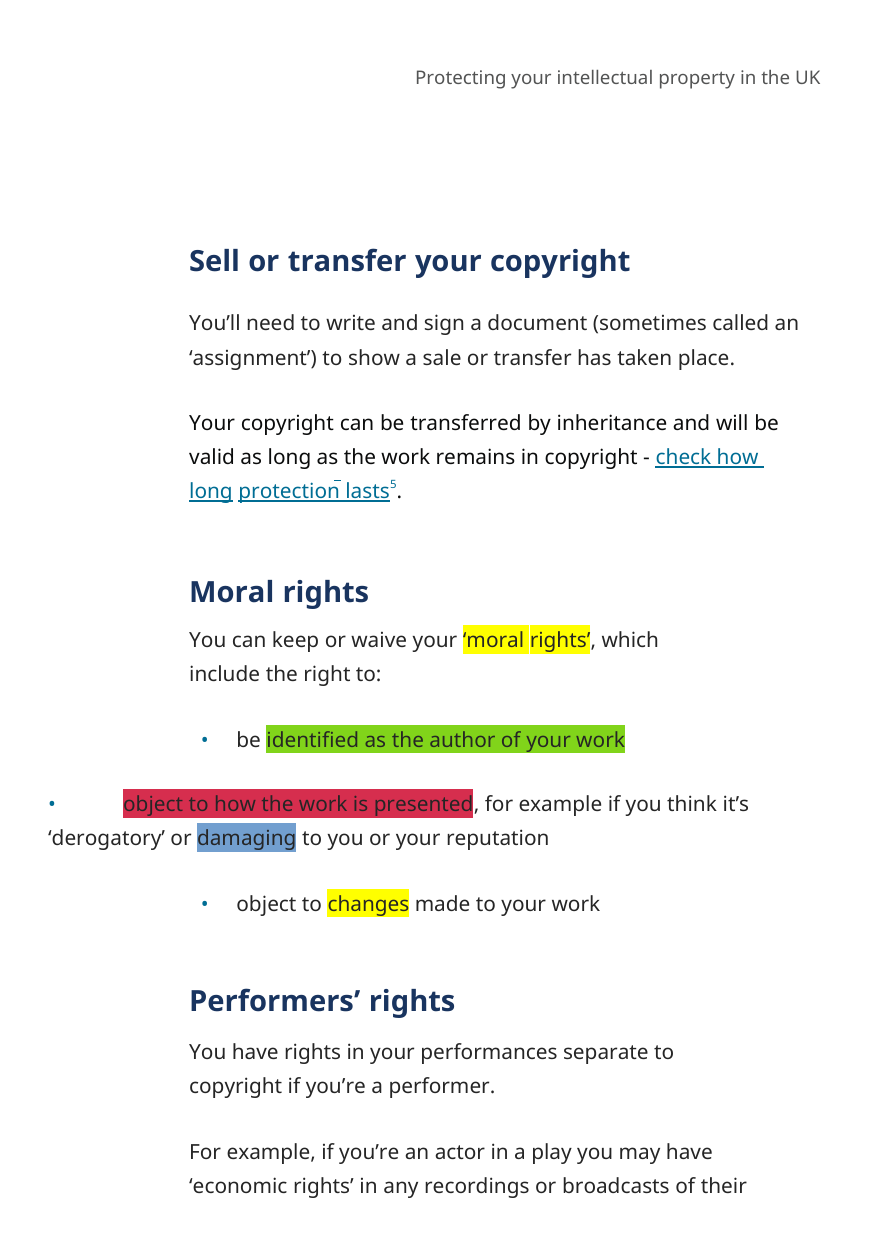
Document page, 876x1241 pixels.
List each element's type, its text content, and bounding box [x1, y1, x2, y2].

subtitle Sell or transfer your copyright [189, 240, 829, 280]
text You can keep or waive your ‘moral rights’, which include the right to: [189, 625, 666, 688]
subtitle Moral rights [189, 571, 829, 611]
text For example, if you’re an actor in a play you may have ‘economic rights’ in any recordings or broadcasts of their [189, 1137, 805, 1199]
subtitle Performers’ rights [189, 980, 829, 1020]
text Your copyright can be transferred by inheritance and will be valid as long as the work remains in copyright - check how long protection lasts5. [189, 408, 789, 504]
list be identified as the author of your work [201, 725, 829, 753]
text You have rights in your performances separate to copyright if you’re a performer. [189, 1037, 770, 1100]
list object to how the work is presented, for example if you think it’s ‘derogatory’ or damaging to you or your reputation [48, 789, 802, 852]
picture [391, 480, 396, 488]
list object to changes made to your work [201, 889, 829, 917]
text You’ll need to write and sign a document (sometimes called an ‘assignment’) to show a sale or transfer has taken place. [189, 308, 829, 371]
